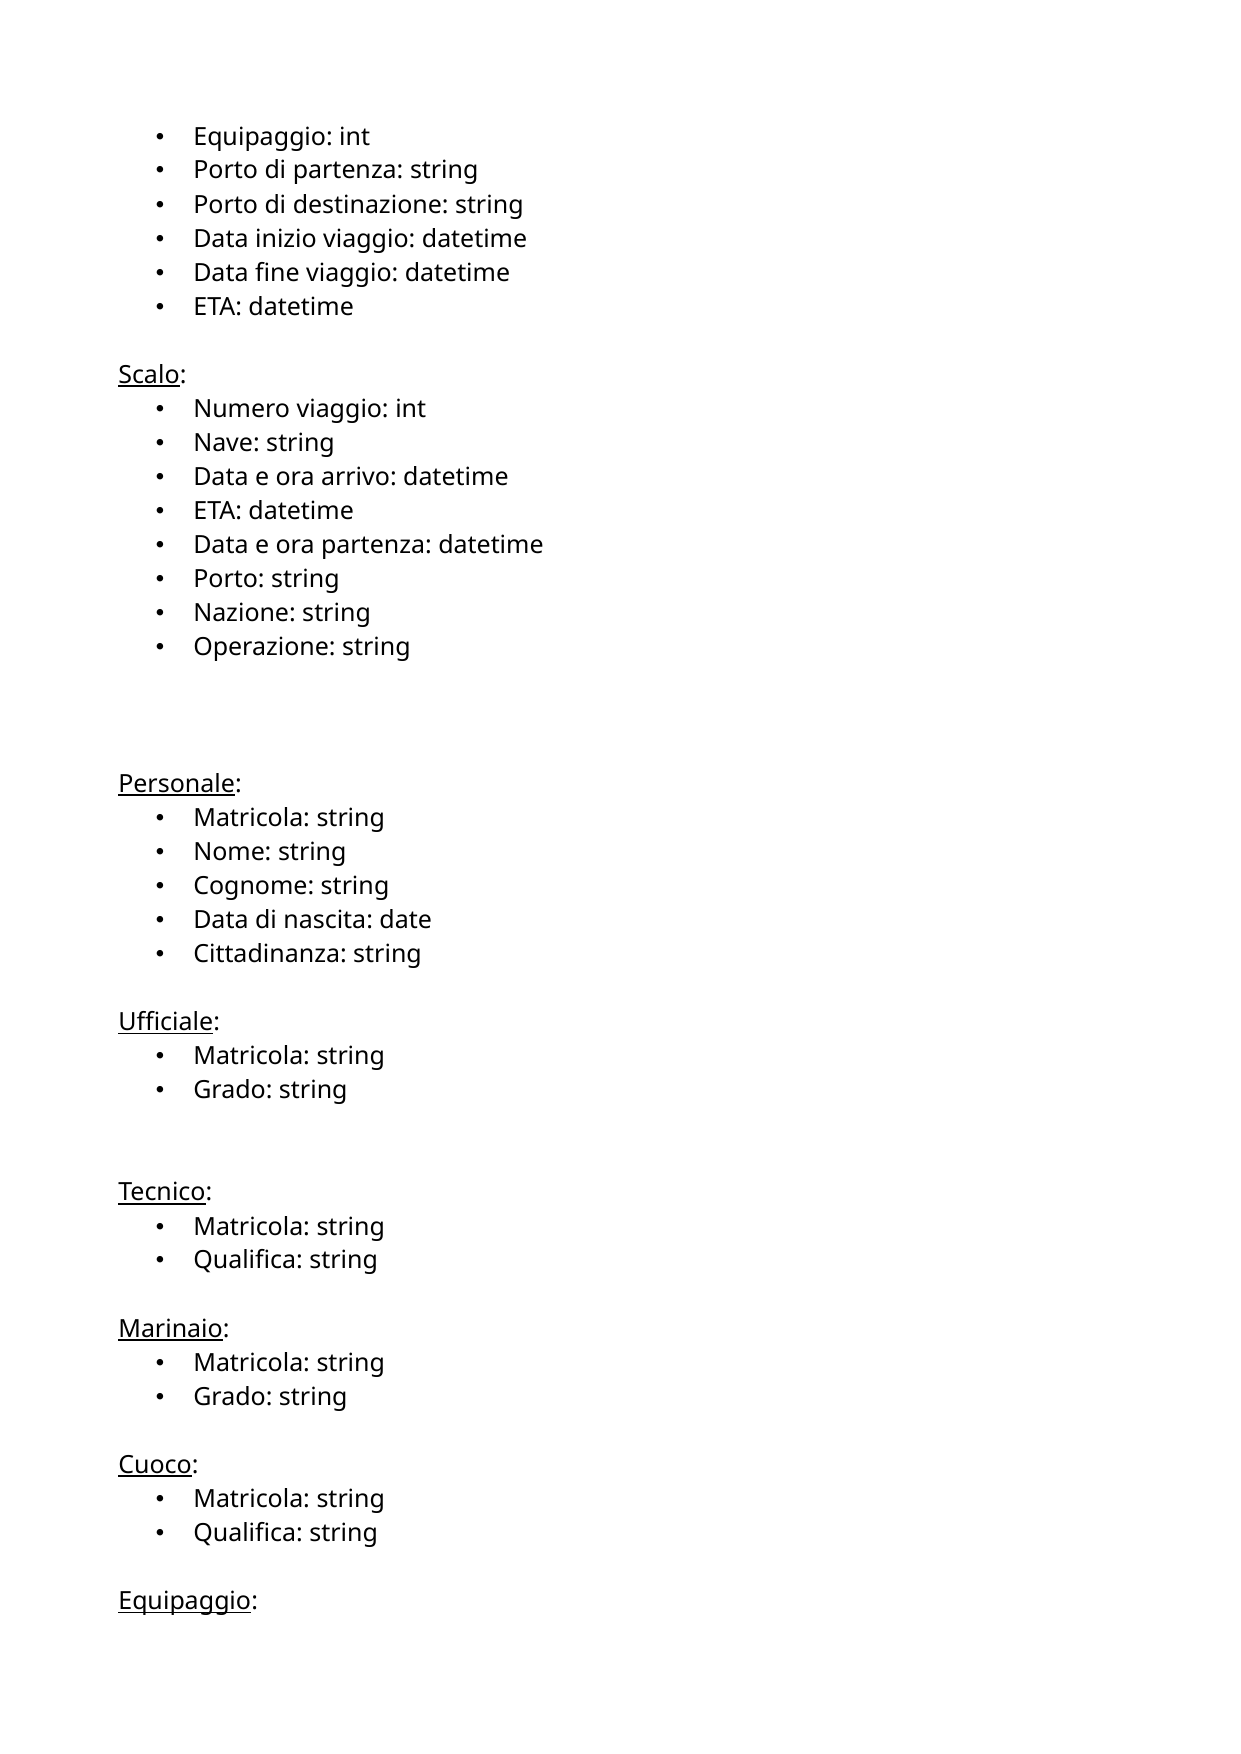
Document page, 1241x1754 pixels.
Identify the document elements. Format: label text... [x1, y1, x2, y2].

list Porto di partenza: string [156, 152, 1122, 186]
list Nave: string [156, 425, 1122, 459]
list Equipaggio: int [156, 118, 1122, 152]
list Data di nascita: date [156, 902, 1122, 936]
list Cittadinanza: string [156, 936, 1122, 970]
list Data inizio viaggio: datetime [156, 220, 1122, 254]
list Data e ora partenza: datetime [156, 527, 1122, 561]
text Ufficiale: [118, 1004, 1122, 1038]
list Porto: string [156, 561, 1122, 595]
list ETA: datetime [156, 493, 1122, 527]
list Numero viaggio: int [156, 391, 1122, 425]
text Equipaggio: [118, 1583, 1122, 1617]
list Data fine viaggio: datetime [156, 254, 1122, 288]
list Cognome: string [156, 867, 1122, 902]
list Porto di destinazione: string [156, 186, 1122, 220]
list Nome: string [156, 833, 1122, 867]
list Qualifica: string [156, 1515, 1122, 1549]
list Matricola: string [156, 1038, 1122, 1072]
list Matricola: string [156, 799, 1122, 833]
list Data e ora arrivo: datetime [156, 459, 1122, 493]
text Personale: [118, 765, 1122, 799]
list ETA: datetime [156, 288, 1122, 322]
list Operazione: string [156, 629, 1122, 663]
list Matricola: string [156, 1208, 1122, 1242]
list Matricola: string [156, 1344, 1122, 1378]
text Cuoco: [118, 1447, 1122, 1481]
list Qualifica: string [156, 1242, 1122, 1276]
text Marinaio: [118, 1310, 1122, 1344]
text Tecnico: [118, 1174, 1122, 1208]
text Scalo: [118, 357, 1122, 391]
list Matricola: string [156, 1481, 1122, 1515]
list Nazione: string [156, 595, 1122, 629]
list Grado: string [156, 1072, 1122, 1106]
list Grado: string [156, 1378, 1122, 1412]
